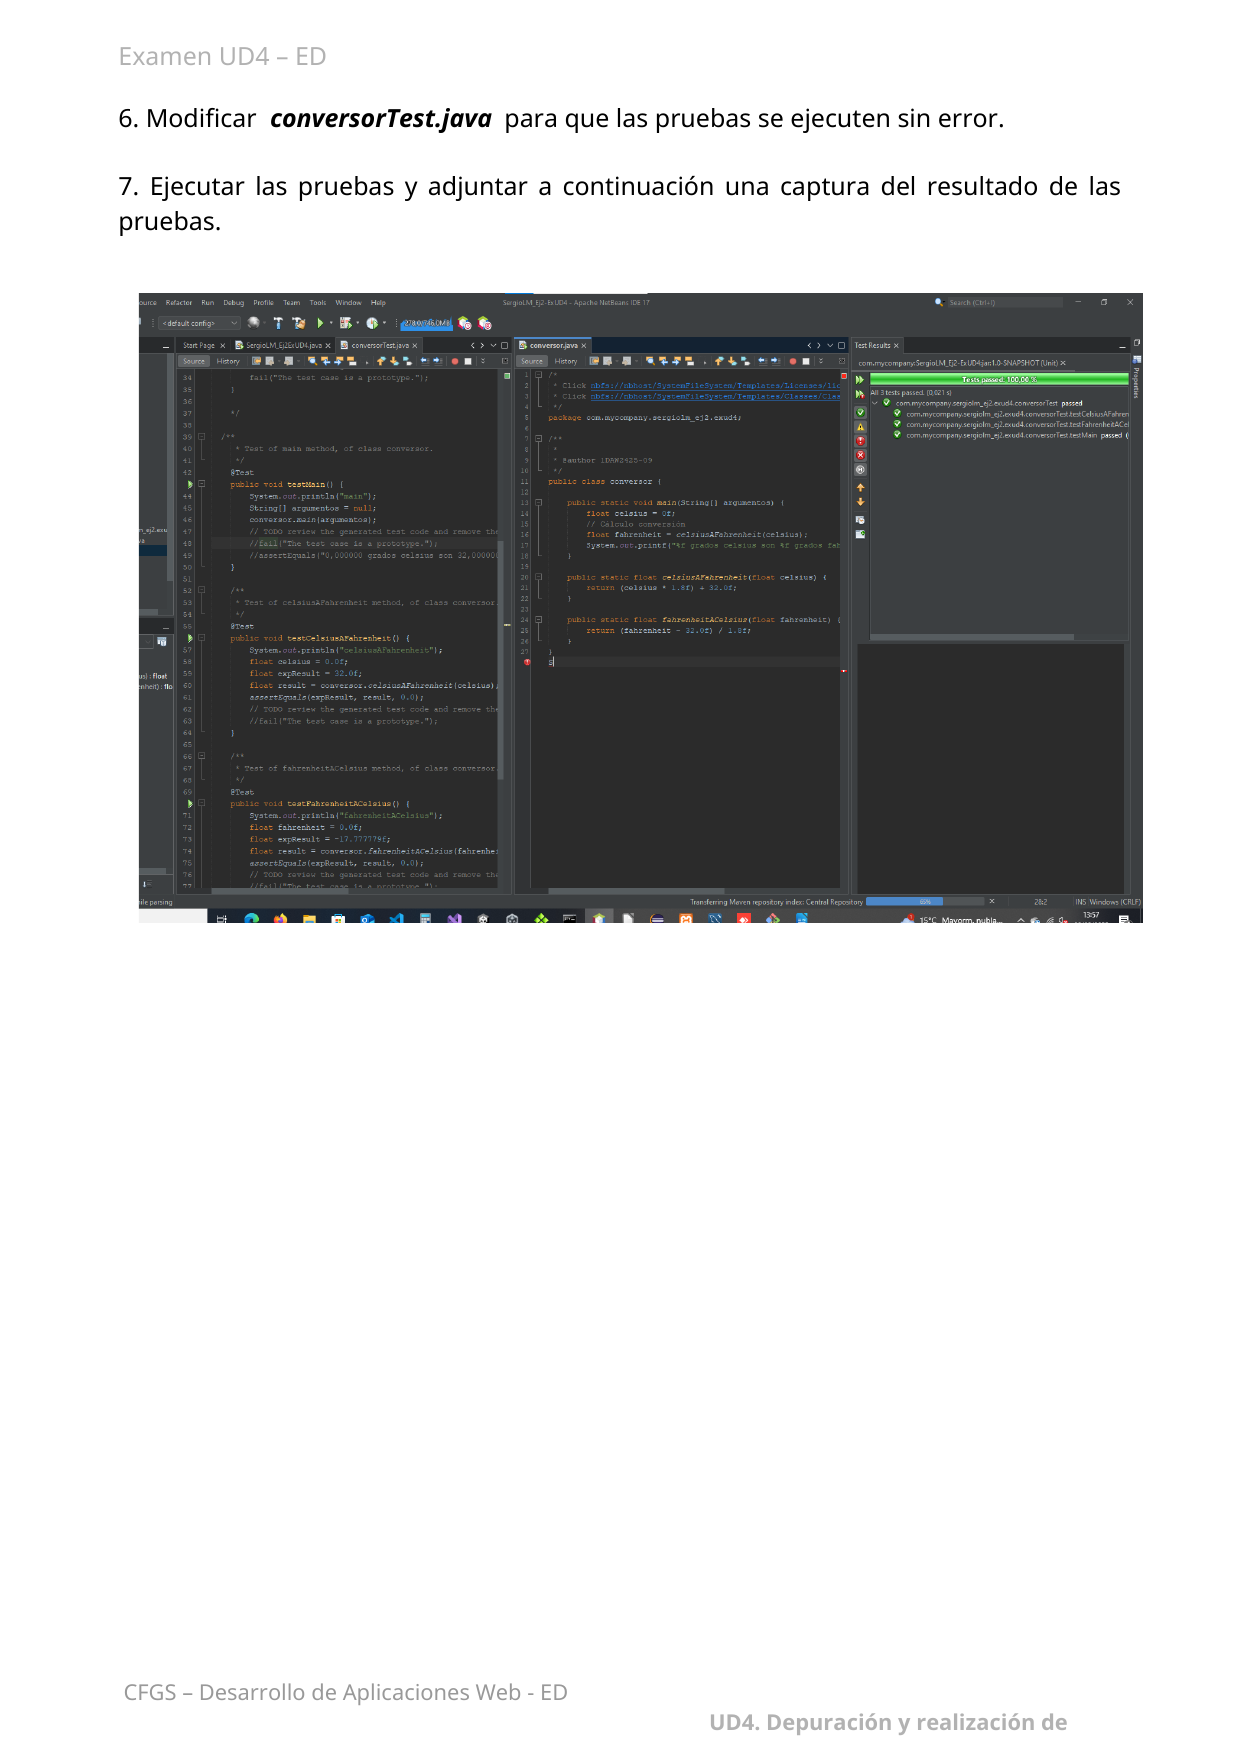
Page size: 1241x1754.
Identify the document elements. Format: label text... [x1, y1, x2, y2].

picture [138, 293, 1143, 923]
text 6. Modificar conversorTest.java para que las pruebas se ejecuten sin error. [118, 101, 1122, 135]
text 7. Ejecutar las pruebas y adjuntar a continuación una captura del resultado de las pruebas. [118, 169, 1122, 237]
